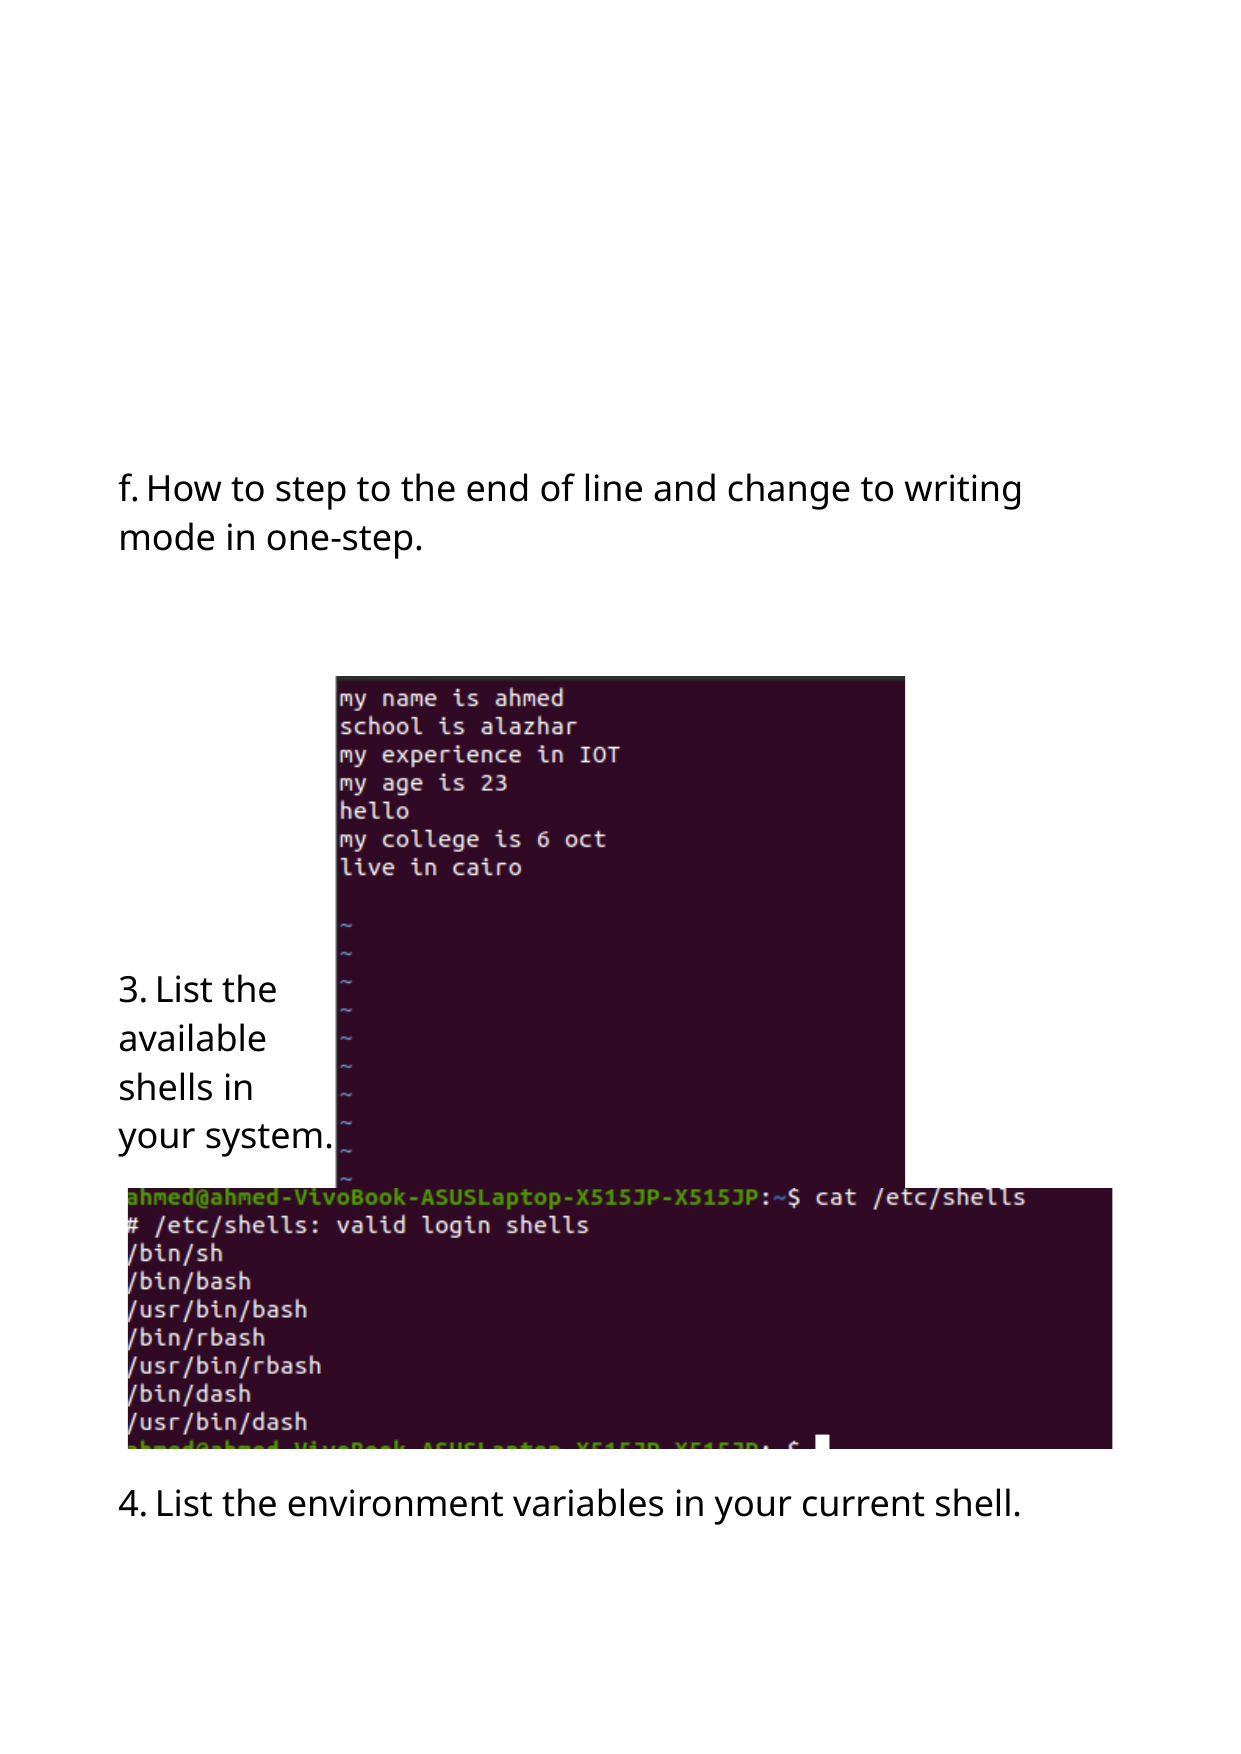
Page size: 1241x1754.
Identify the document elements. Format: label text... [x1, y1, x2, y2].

text [906, 963, 1122, 1159]
text 3. List the available shells in your system. [118, 963, 335, 1159]
text f. How to step to the end of line and change to writing mode in one-step. [118, 434, 1122, 590]
text 4. List the environment variables in your current shell. [118, 1478, 1122, 1527]
picture [127, 676, 1113, 1449]
